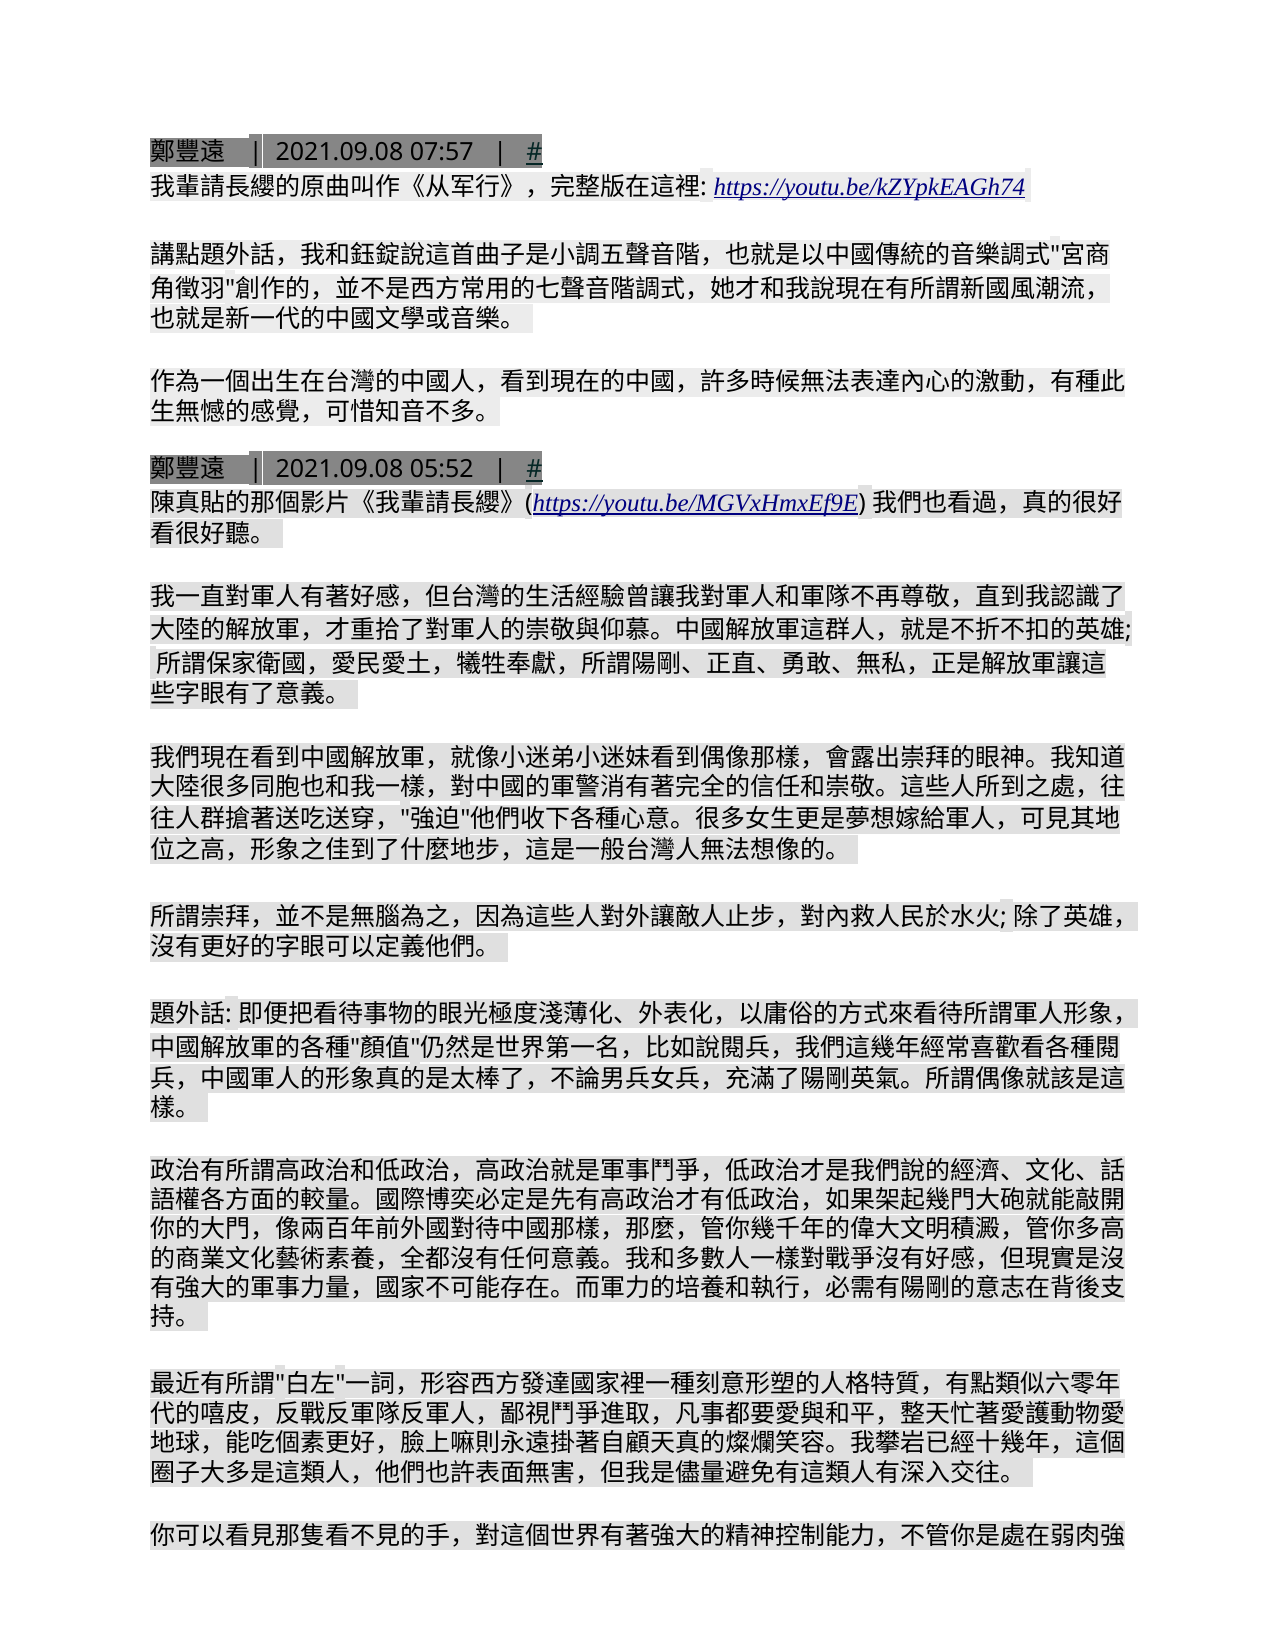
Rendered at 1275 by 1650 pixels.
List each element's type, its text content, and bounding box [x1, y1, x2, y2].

text [150, 75, 1125, 109]
text 我輩請長纓的原曲叫作《从军行》，完整版在這裡: https://youtu.be/kZYpkEAGh74 講點題外話，我和鈺錠說這首曲子是小調五聲音階，也就是以中國傳統的音樂調式"宮商角徵羽"創作的，並不是西方常用的七聲音階調式，她才和我說現在有所謂新國風潮流，也就是新一代的中國文學或音樂。 作為一個出生在台灣的中國人，看到現在的中國，許多時候無法表達內心的激動，有種此生無憾的感覺，可惜知音不多。 [150, 168, 1125, 426]
text 陳真貼的那個影片《我輩請長纓》(https://youtu.be/MGVxHmxEf9E) 我們也看過，真的很好看很好聽。 我一直對軍人有著好感，但台灣的生活經驗曾讓我對軍人和軍隊不再尊敬，直到我認識了大陸的解放軍，才重拾了對軍人的崇敬與仰慕。中國解放軍這群人，就是不折不扣的英雄; 所謂保家衛國，愛民愛土，犧牲奉獻，所謂陽剛、正直、勇敢、無私，正是解放軍讓這些字眼有了意義。 我們現在看到中國解放軍，就像小迷弟小迷妹看到偶像那樣，會露出崇拜的眼神。我知道大陸很多同胞也和我一樣，對中國的軍警消有著完全的信任和崇敬。這些人所到之處，往往人群搶著送吃送穿，"強迫"他們收下各種心意。很多女生更是夢想嫁給軍人，可見其地位之高，形象之佳到了什麼地步，這是一般台灣人無法想像的。 所謂崇拜，並不是無腦為之，因為這些人對外讓敵人止步，對內救人民於水火; 除了英雄，沒有更好的字眼可以定義他們。 題外話: 即便把看待事物的眼光極度淺薄化、外表化，以庸俗的方式來看待所謂軍人形象，中國解放軍的各種"顏值"仍然是世界第一名，比如說閱兵，我們這幾年經常喜歡看各種閱兵，中國軍人的形象真的是太棒了，不論男兵女兵，充滿了陽剛英氣。所謂偶像就該是這樣。 政治有所謂高政治和低政治，高政治就是軍事鬥爭，低政治才是我們說的經濟、文化、話語權各方面的較量。國際博奕必定是先有高政治才有低政治，如果架起幾門大砲就能敲開你的大門，像兩百年前外國對待中國那樣，那麼，管你幾千年的偉大文明積澱，管你多高的商業文化藝術素養，全都沒有任何意義。我和多數人一樣對戰爭沒有好感，但現實是沒有強大的軍事力量，國家不可能存在。而軍力的培養和執行，必需有陽剛的意志在背後支持。 最近有所謂"白左"一詞，形容西方發達國家裡一種刻意形塑的人格特質，有點類似六零年代的嘻皮，反戰反軍隊反軍人，鄙視鬥爭進取，凡事都要愛與和平，整天忙著愛護動物愛地球，能吃個素更好，臉上嘛則永遠掛著自顧天真的燦爛笑容。我攀岩已經十幾年，這個圈子大多是這類人，他們也許表面無害，但我是儘量避免有這類人有深入交往。 你可以看見那隻看不見的手，對這個世界有著強大的精神控制能力，不管你是處在弱肉強食鏈條的哪一端，都能讓你從內到外服服貼貼，而不會對現狀有所疑惑或不滿。東方有娘砲，西方有白左，其共同點是弱智化，自我限縮化，放棄思考，拒絕正視許多基本事實，進而對人該有的一點基本血性進行自我閹割。 [150, 485, 1125, 1550]
text 鄭豐遠 | 2021.09.08 07:57 | # [150, 134, 1125, 168]
text 鄭豐遠 | 2021.09.08 05:52 | # [150, 451, 1125, 485]
